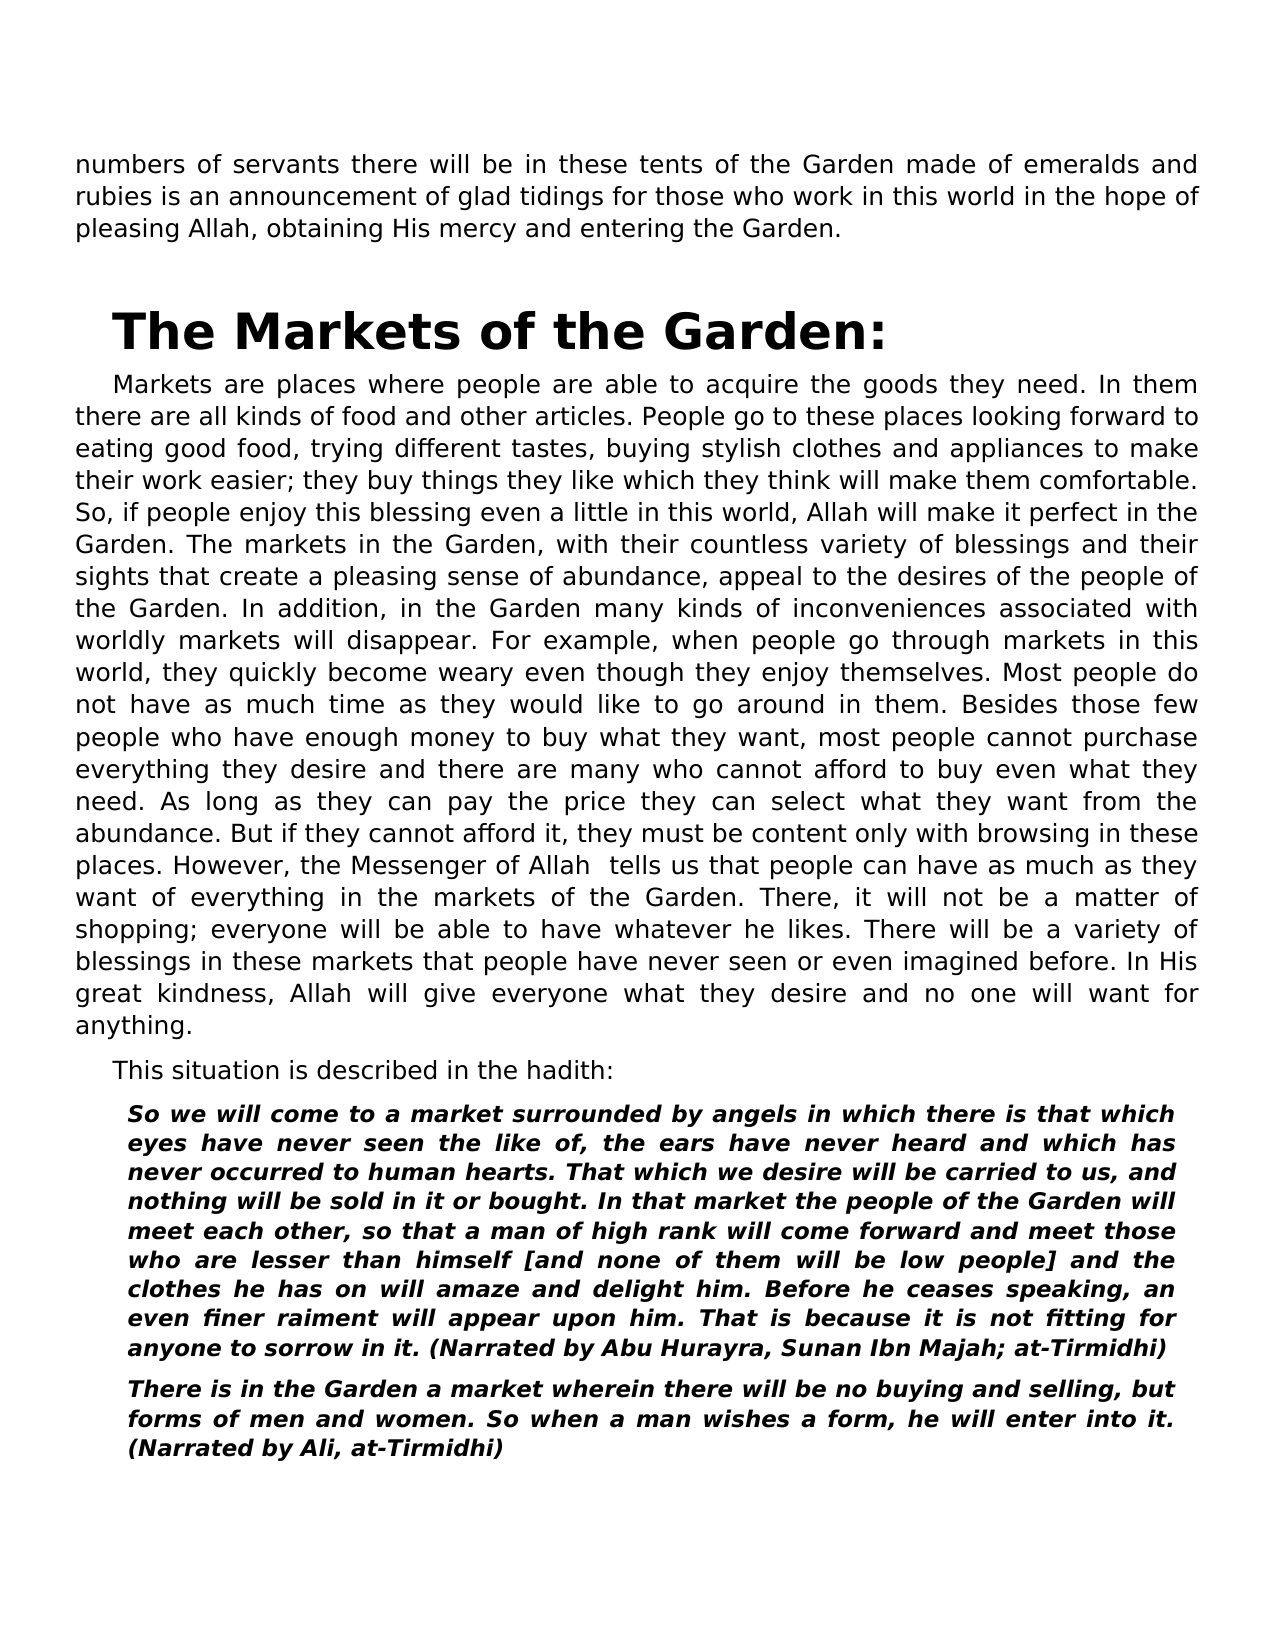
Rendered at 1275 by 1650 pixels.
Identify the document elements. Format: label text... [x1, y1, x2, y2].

text So we will come to a market surrounded by angels in which there is that which eyes have never seen the like of, the ears have never heard and which has never occurred to human hearts. That which we desire will be carried to us, and nothing will be sold in it or bought. In that market the people of the Garden will meet each other, so that a man of high rank will come forward and meet those who are lesser than himself [and none of them will be low people] and the clothes he has on will amaze and delight him. Before he ceases speaking, an even finer raiment will appear upon him. That is because it is not fitting for anyone to sorrow in it. (Narrated by Abu Hurayra, Sunan Ibn Majah; at-Tirmidhi) [127, 1101, 1177, 1362]
text Markets are places where people are able to acquire the goods they need. In them there are all kinds of food and other articles. People go to these places looking forward to eating good food, trying different tastes, buying stylish clothes and appliances to make their work easier; they buy things they like which they think will make them comfortable. So, if people enjoy this blessing even a little in this world, Allah will make it perfect in the Garden. The markets in the Garden, with their countless variety of blessings and their sights that create a pleasing sense of abundance, appeal to the desires of the people of the Garden. In addition, in the Garden many kinds of inconveniences associated with worldly markets will disappear. For example, when people go through markets in this world, they quickly become weary even though they enjoy themselves. Most people do not have as much time as they would like to go around in them. Besides those few people who have enough money to buy what they want, most people cannot purchase everything they desire and there are many who cannot afford to buy even what they need. As long as they can pay the price they can select what they want from the abundance. But if they cannot afford it, they must be content only with browsing in these places. However, the Messenger of Allah tells us that people can have as much as they want of everything in the markets of the Garden. There, it will not be a matter of shopping; everyone will be able to have whatever he likes. There will be a variety of blessings in these markets that people have never seen or even imagined before. In His great kindness, Allah will give everyone what they desire and no one will want for anything. [75, 370, 1200, 1041]
text This situation is described in the hadith: [75, 1056, 1200, 1085]
text numbers of servants there will be in these tents of the Garden made of emeralds and rubies is an announcement of glad tidings for those who work in this world in the hope of pleasing Allah, obtaining His mercy and entering the Garden. [75, 150, 1200, 243]
subtitle The Markets of the Garden: [112, 303, 1200, 362]
text There is in the Garden a market wherein there will be no buying and selling, but forms of men and women. So when a man wishes a form, he will enter into it. (Narrated by Ali, at-Tirmidhi) [127, 1377, 1177, 1462]
